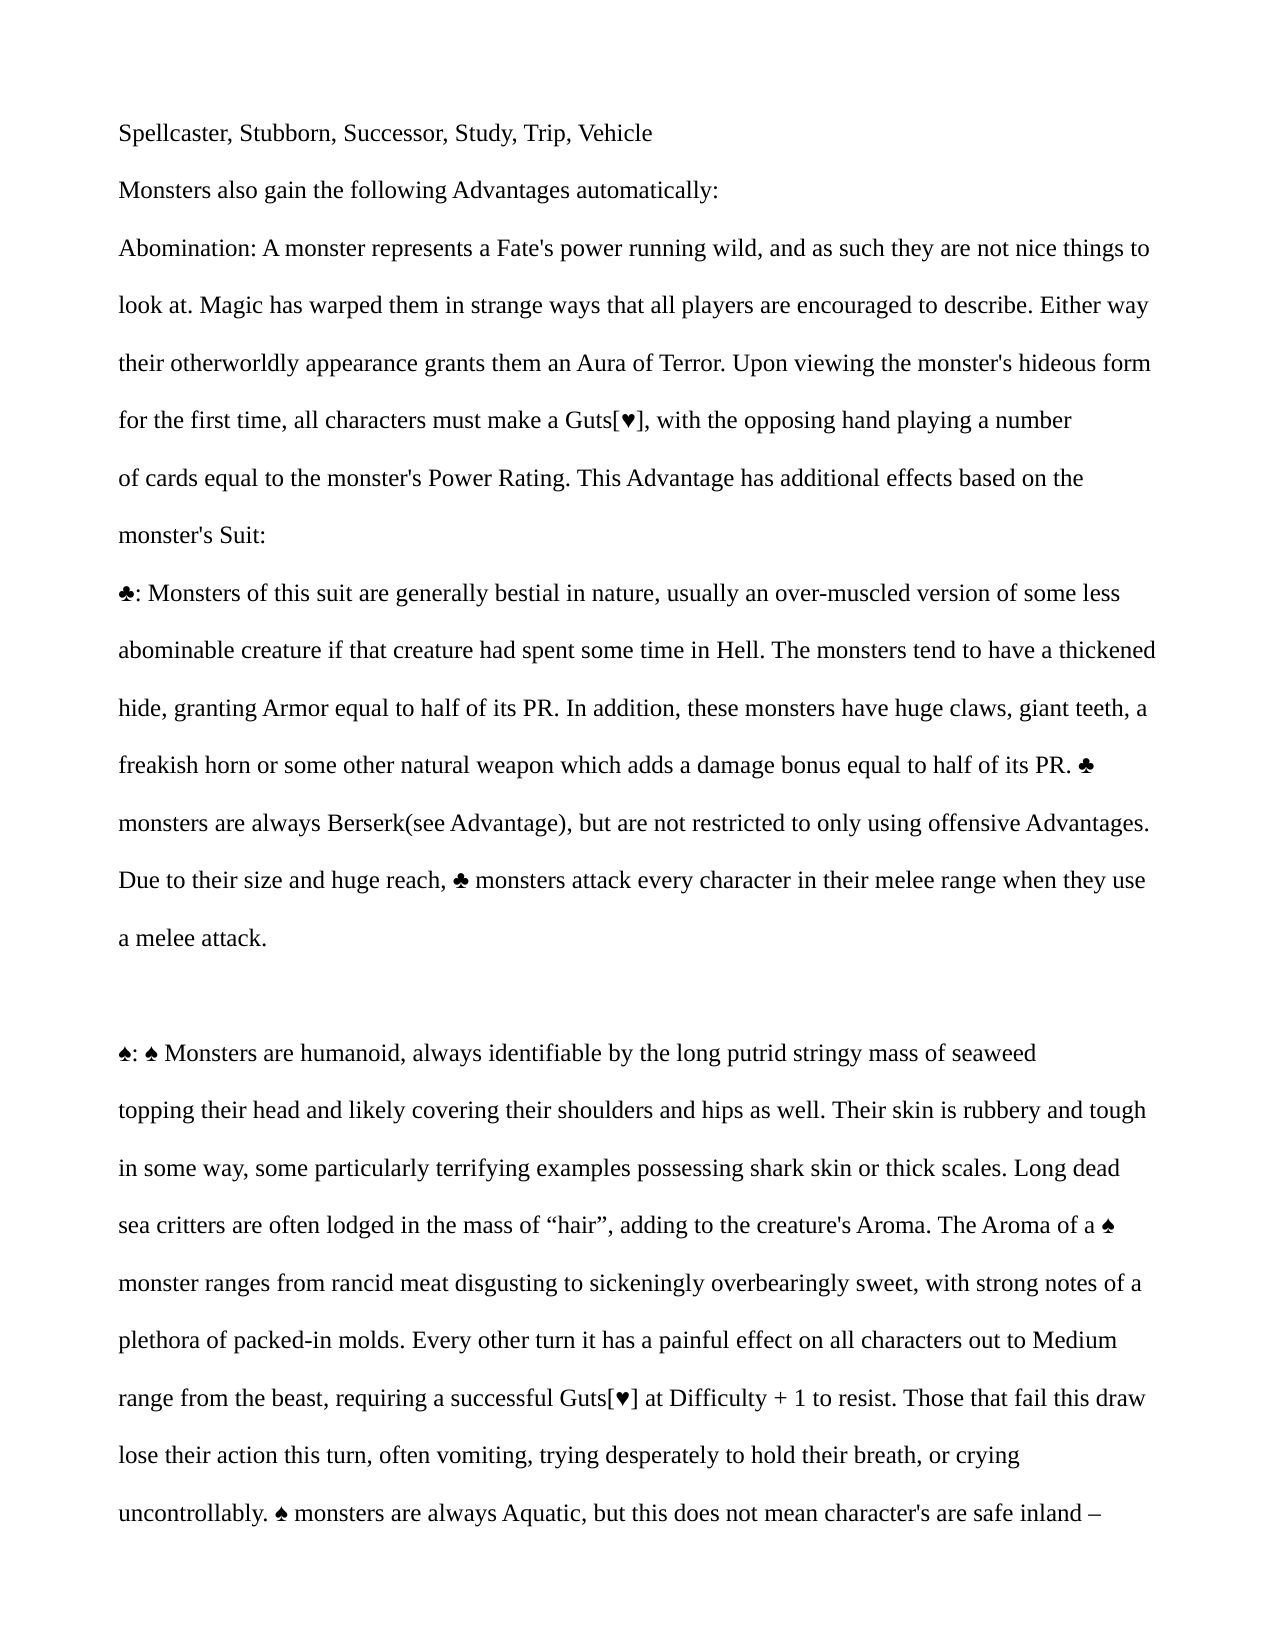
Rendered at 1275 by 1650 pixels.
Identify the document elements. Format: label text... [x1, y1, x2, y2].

text Abomination: A monster represents a Fate's power running wild, and as such they are not nice things to look at. Magic has warped them in strange ways that all players are encouraged to describe. Either way their otherworldly appearance grants them an Aura of Terror. Upon viewing the monster's hideous form for the first time, all characters must make a Guts[♥], with the opposing hand playing a number [118, 233, 1157, 434]
text Monsters also gain the following Advantages automatically: [118, 176, 1157, 204]
text ♣: Monsters of this suit are generally bestial in nature, usually an over-muscled version of some less abominable creature if that creature had spent some time in Hell. The monsters tend to have a thickened hide, granting Armor equal to half of its PR. In addition, these monsters have huge claws, giant teeth, a [118, 578, 1157, 722]
text topping their head and likely covering their shoulders and hips as well. Their skin is rubbery and tough in some way, some particularly terrifying examples possessing shark skin or thick scales. Long dead sea critters are often lodged in the mass of “hair”, adding to the creature's Aroma. The Aroma of a ♠ monster ranges from rancid meat disgusting to sickeningly overbearingly sweet, with strong notes of a plethora of packed-in molds. Every other turn it has a painful effect on all characters out to Medium range from the beast, requiring a successful Guts[♥] at Difficulty + 1 to resist. Those that fail this draw lose their action this turn, often vomiting, trying desperately to hold their breath, or crying uncontrollably. ♠ monsters are always Aquatic, but this does not mean character's are safe inland – [118, 1096, 1157, 1527]
text ♠: ♠ Monsters are humanoid, always identifiable by the long putrid stringy mass of seaweed [118, 1038, 1157, 1067]
text freakish horn or some other natural weapon which adds a damage bonus equal to half of its PR. ♣ monsters are always Berserk(see Advantage), but are not restricted to only using offensive Advantages. Due to their size and huge reach, ♣ monsters attack every character in their melee range when they use a melee attack. [118, 751, 1157, 952]
text Spellcaster, Stubborn, Successor, Study, Trip, Vehicle [118, 118, 1157, 147]
text of cards equal to the monster's Power Rating. This Advantage has additional effects based on the monster's Suit: [118, 463, 1157, 549]
